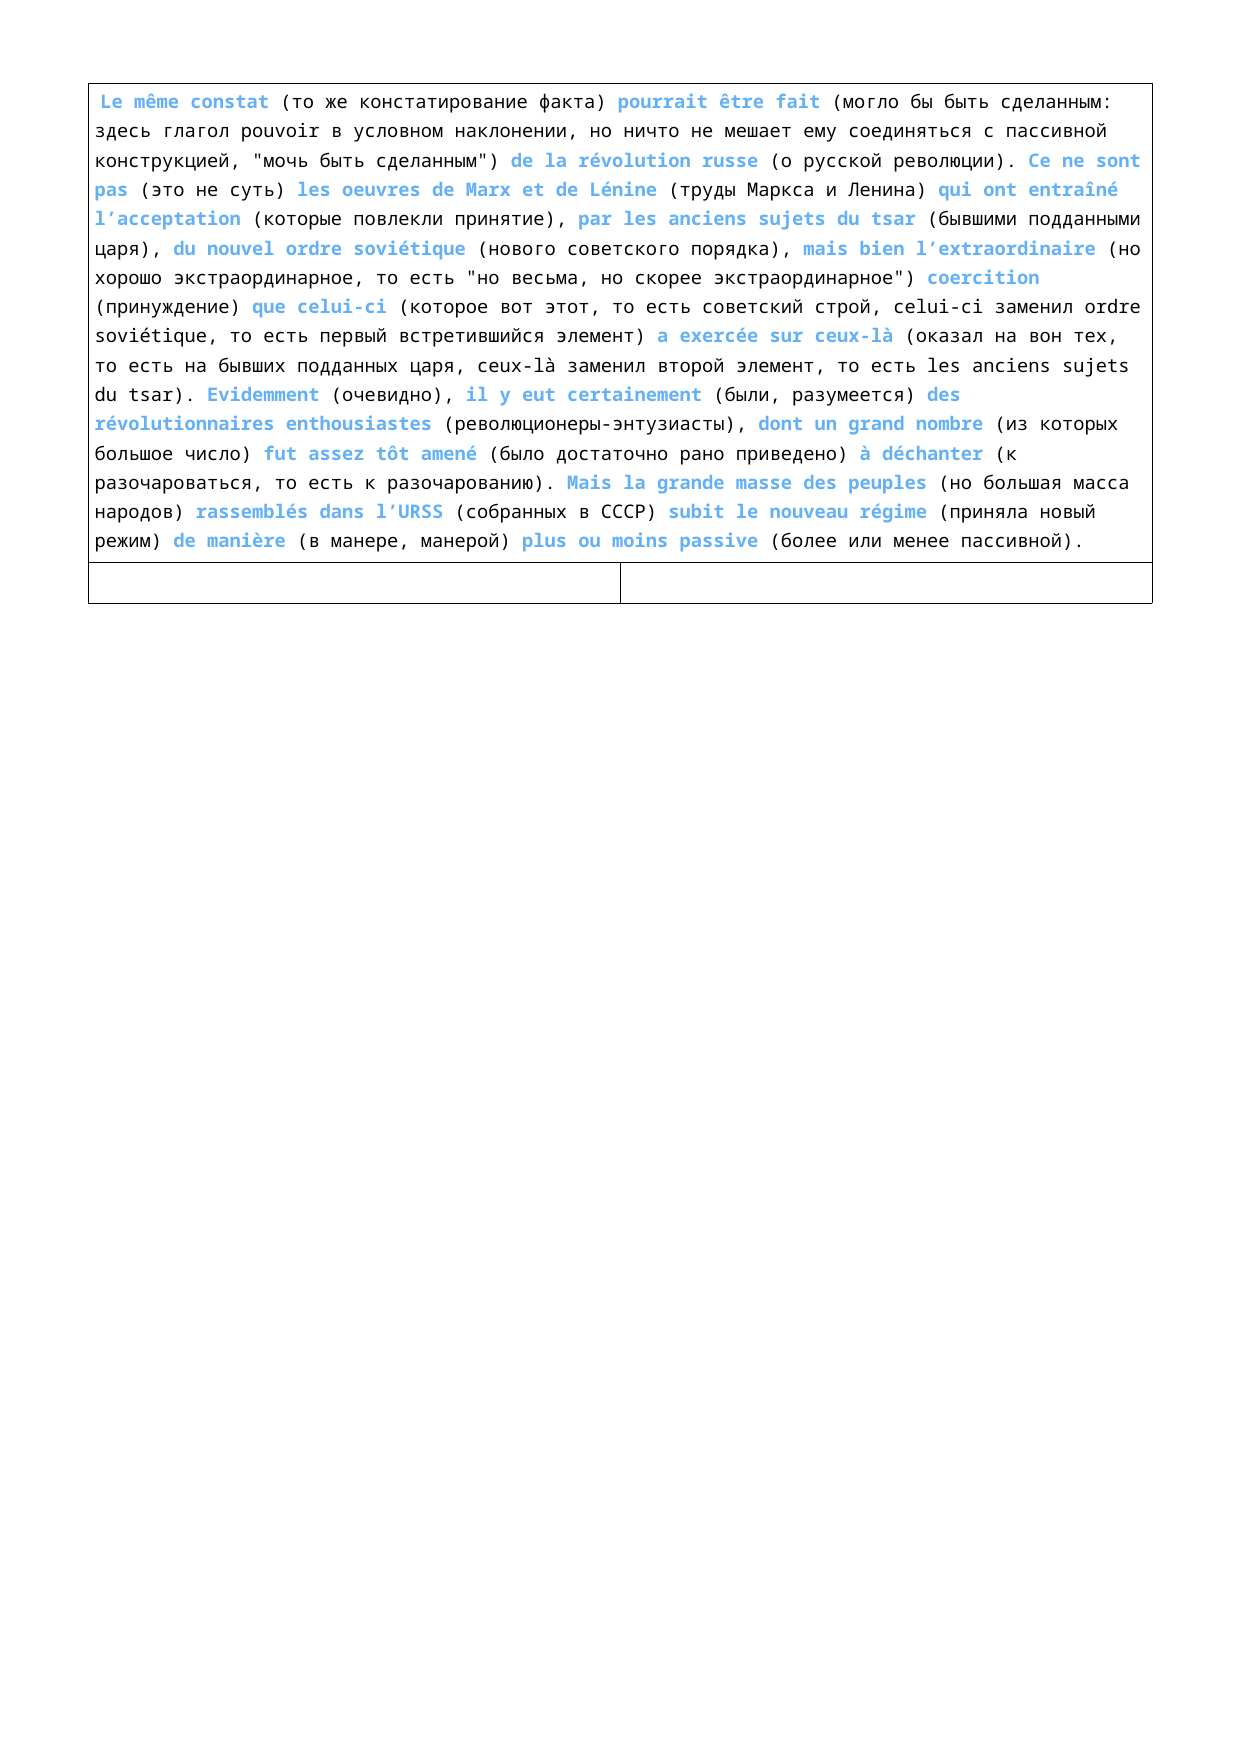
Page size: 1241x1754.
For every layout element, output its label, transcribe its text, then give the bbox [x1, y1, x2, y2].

table_cell [621, 563, 1152, 602]
table_cell Le même constat (то же констатирование факта) pourrait être fait (могло бы быть сделанным: здесь глагол pouvoir в условном наклонении, но ничто не мешает ему соединяться с пассивной конструкцией, "мочь быть сделанным") de la révolution russe (о русской революции). Ce ne sont pas (это не суть) les oeuvres de Marx et de Lénine (труды Маркса и Ленина) qui ont entraîné l’acceptation (которые повлекли принятие), par les anciens sujets du tsar (бывшими подданными царя), du nouvel ordre soviétique (нового советского порядка), mais bien l’extraordinaire (но хорошо экстраординарное, то есть "но весьма, но скорее экстраординарное") coercition (принуждение) que celui-ci (которое вот этот, то есть советский строй, celui-ci заменил ordre soviétique, то есть первый встретившийся элемент) a exercée sur ceux-là (оказал на вон тех, то есть на бывших подданных царя, ceux-là заменил второй элемент, то есть les anciens sujets du tsar). Evidemment (очевидно), il y eut certainement (были, разумеется) des révolutionnaires enthousiastes (революционеры-энтузиасты), dont un grand nombre (из которых большое число) fut assez tôt amené (было достаточно рано приведено) à déchanter (к разочароваться, то есть к разочарованию). Mais la grande masse des peuples (но большая масса народов) rassemblés dans l’URSS (собранных в СССР) subit le nouveau régime (приняла новый режим) de manière (в манере, манерой) plus ou moins passive (более или менее пассивной). [89, 84, 1152, 562]
table_cell [89, 563, 620, 602]
